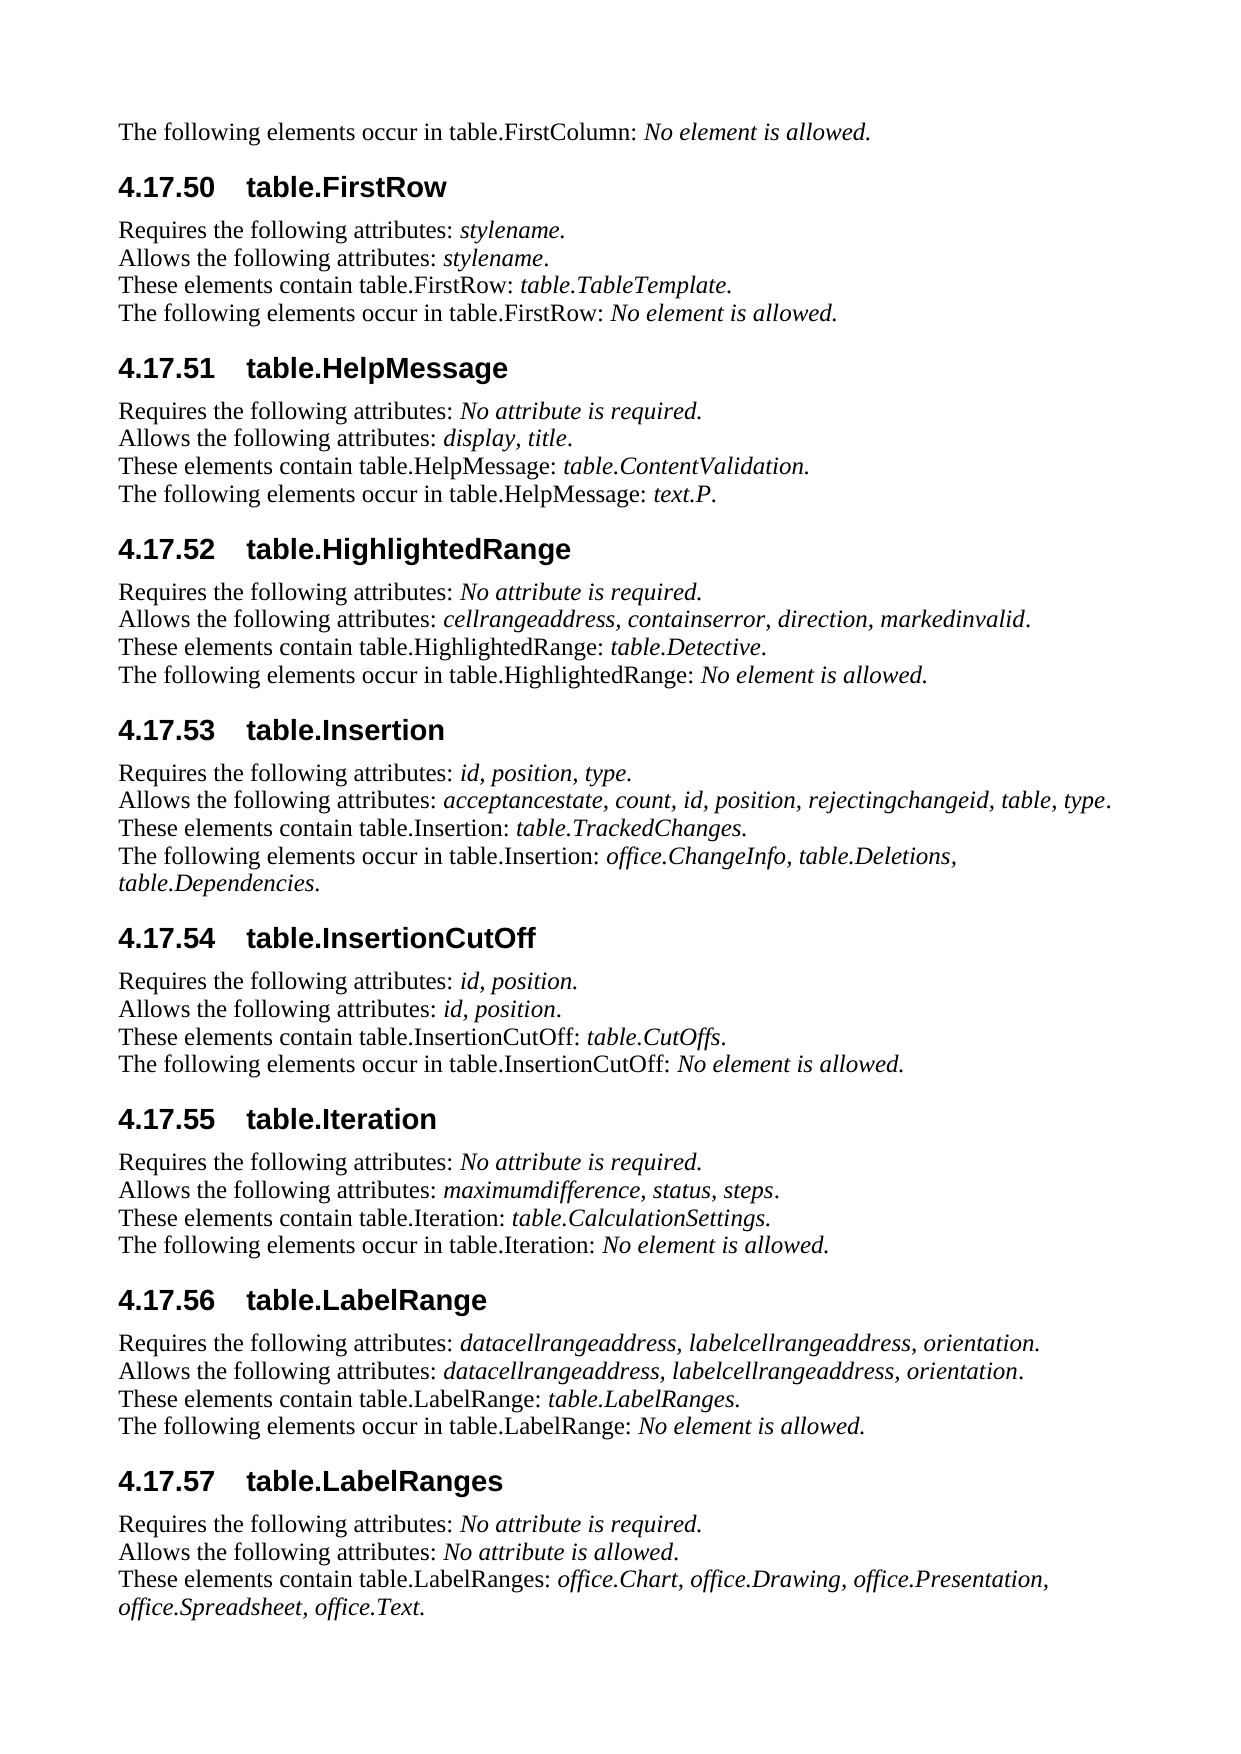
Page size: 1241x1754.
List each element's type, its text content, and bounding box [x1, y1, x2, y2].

subtitle table.Insertion [118, 714, 1122, 746]
text Requires the following attributes: No attribute is required. [118, 397, 1122, 424]
subtitle table.Iteration [118, 1103, 1122, 1136]
text Requires the following attributes: No attribute is required. [118, 1510, 1122, 1538]
text The following elements occur in table.HighlightedRange: No element is allowed. [118, 661, 1122, 689]
text These elements contain table.Insertion: table.TrackedChanges. [118, 814, 1122, 842]
text Requires the following attributes: No attribute is required. [118, 1148, 1122, 1176]
text Allows the following attributes: acceptancestate, count, id, position, rejectingchangeid, table, type. [118, 786, 1122, 814]
text These elements contain table.HelpMessage: table.ContentValidation. [118, 452, 1122, 480]
text Requires the following attributes: No attribute is required. [118, 578, 1122, 606]
text These elements contain table.LabelRanges: office.Chart, office.Drawing, office.Presentation, office.Spreadsheet, office.Text. [118, 1566, 1122, 1621]
text Allows the following attributes: maximumdifference, status, steps. [118, 1176, 1122, 1204]
subtitle table.HighlightedRange [118, 533, 1122, 565]
text These elements contain table.LabelRange: table.LabelRanges. [118, 1385, 1122, 1412]
subtitle table.FirstRow [118, 171, 1122, 203]
text The following elements occur in table.Iteration: No element is allowed. [118, 1231, 1122, 1259]
subtitle table.LabelRanges [118, 1465, 1122, 1498]
text Allows the following attributes: id, position. [118, 995, 1122, 1023]
text Allows the following attributes: display, title. [118, 424, 1122, 452]
subtitle table.HelpMessage [118, 352, 1122, 384]
text The following elements occur in table.InsertionCutOff: No element is allowed. [118, 1051, 1122, 1078]
text The following elements occur in table.FirstRow: No element is allowed. [118, 299, 1122, 327]
text Requires the following attributes: id, position, type. [118, 759, 1122, 786]
text The following elements occur in table.HelpMessage: text.P. [118, 480, 1122, 508]
subtitle table.LabelRange [118, 1284, 1122, 1317]
text The following elements occur in table.LabelRange: No element is allowed. [118, 1412, 1122, 1440]
text These elements contain table.HighlightedRange: table.Detective. [118, 633, 1122, 661]
text The following elements occur in table.FirstColumn: No element is allowed. [118, 118, 1122, 146]
text Allows the following attributes: cellrangeaddress, containserror, direction, markedinvalid. [118, 606, 1122, 633]
text These elements contain table.Iteration: table.CalculationSettings. [118, 1204, 1122, 1231]
subtitle table.InsertionCutOff [118, 922, 1122, 955]
text Requires the following attributes: id, position. [118, 967, 1122, 995]
text The following elements occur in table.Insertion: office.ChangeInfo, table.Deletions, table.Dependencies. [118, 842, 1122, 897]
text These elements contain table.FirstRow: table.TableTemplate. [118, 271, 1122, 299]
text Requires the following attributes: stylename. [118, 216, 1122, 244]
text Allows the following attributes: stylename. [118, 244, 1122, 271]
text Allows the following attributes: No attribute is allowed. [118, 1538, 1122, 1566]
text Requires the following attributes: datacellrangeaddress, labelcellrangeaddress, orientation. [118, 1329, 1122, 1357]
text Allows the following attributes: datacellrangeaddress, labelcellrangeaddress, orientation. [118, 1357, 1122, 1385]
text These elements contain table.InsertionCutOff: table.CutOffs. [118, 1023, 1122, 1051]
